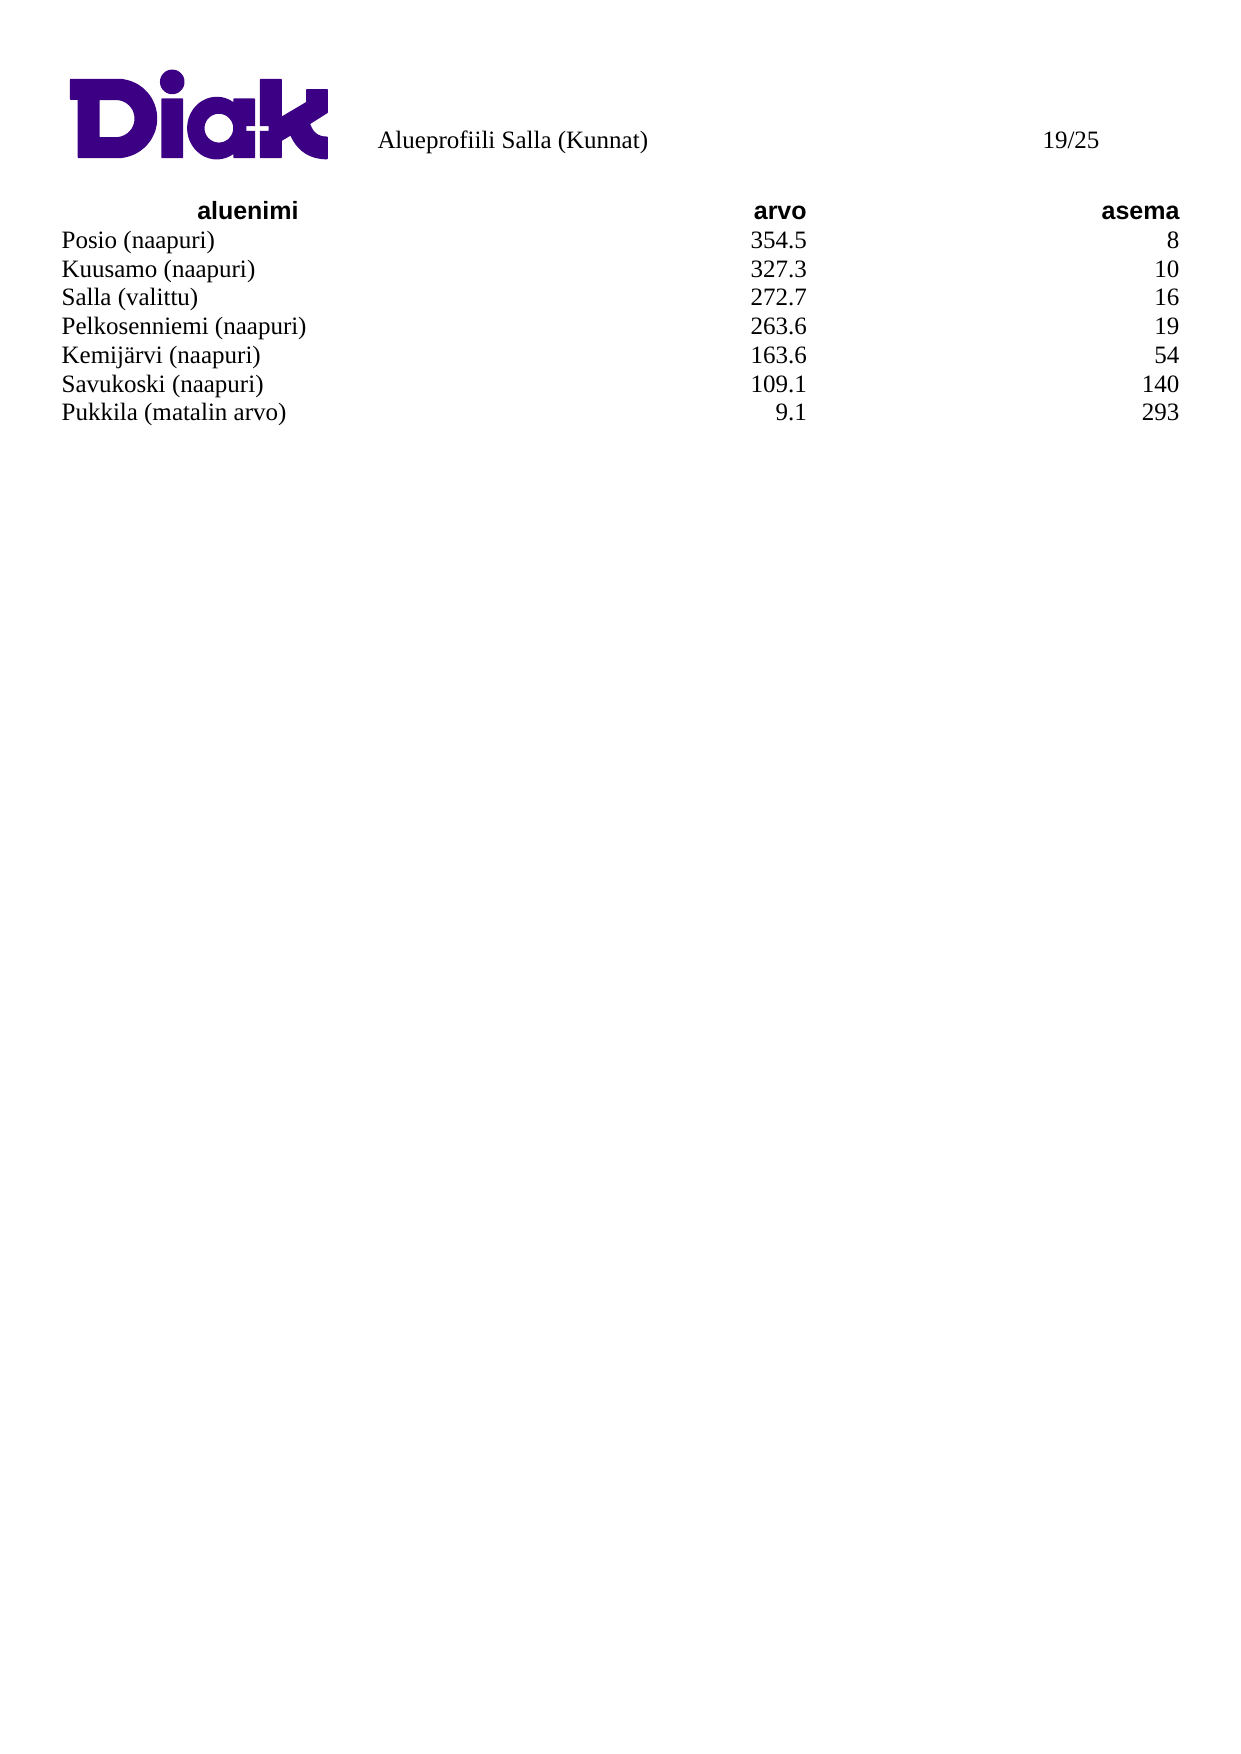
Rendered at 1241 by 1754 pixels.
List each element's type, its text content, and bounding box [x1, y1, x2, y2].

table_cell Salla (valittu) [61, 283, 434, 311]
table_cell 109.1 [434, 369, 806, 397]
table_cell Kemijärvi (naapuri) [61, 340, 434, 369]
table_cell 272.7 [434, 283, 806, 311]
table_cell 354.5 [434, 225, 806, 254]
table_cell 8 [806, 225, 1179, 254]
table_cell 163.6 [434, 340, 806, 369]
table_cell Kuusamo (naapuri) [61, 254, 434, 282]
table_header asema [806, 196, 1179, 225]
table_header arvo [434, 196, 806, 225]
table_cell 54 [806, 340, 1179, 369]
table_header aluenimi [61, 196, 434, 225]
table_cell 10 [806, 254, 1179, 282]
table_cell 263.6 [434, 311, 806, 340]
table_cell Savukoski (naapuri) [61, 369, 434, 397]
table_cell Pelkosenniemi (naapuri) [61, 311, 434, 340]
table_cell Posio (naapuri) [61, 225, 434, 254]
table_cell 140 [806, 369, 1179, 397]
table_cell 16 [806, 283, 1179, 311]
table_cell 293 [806, 398, 1179, 426]
table_cell 9.1 [434, 398, 806, 426]
table_cell Pukkila (matalin arvo) [61, 398, 434, 426]
table_cell 19 [806, 311, 1179, 340]
table_cell 327.3 [434, 254, 806, 282]
